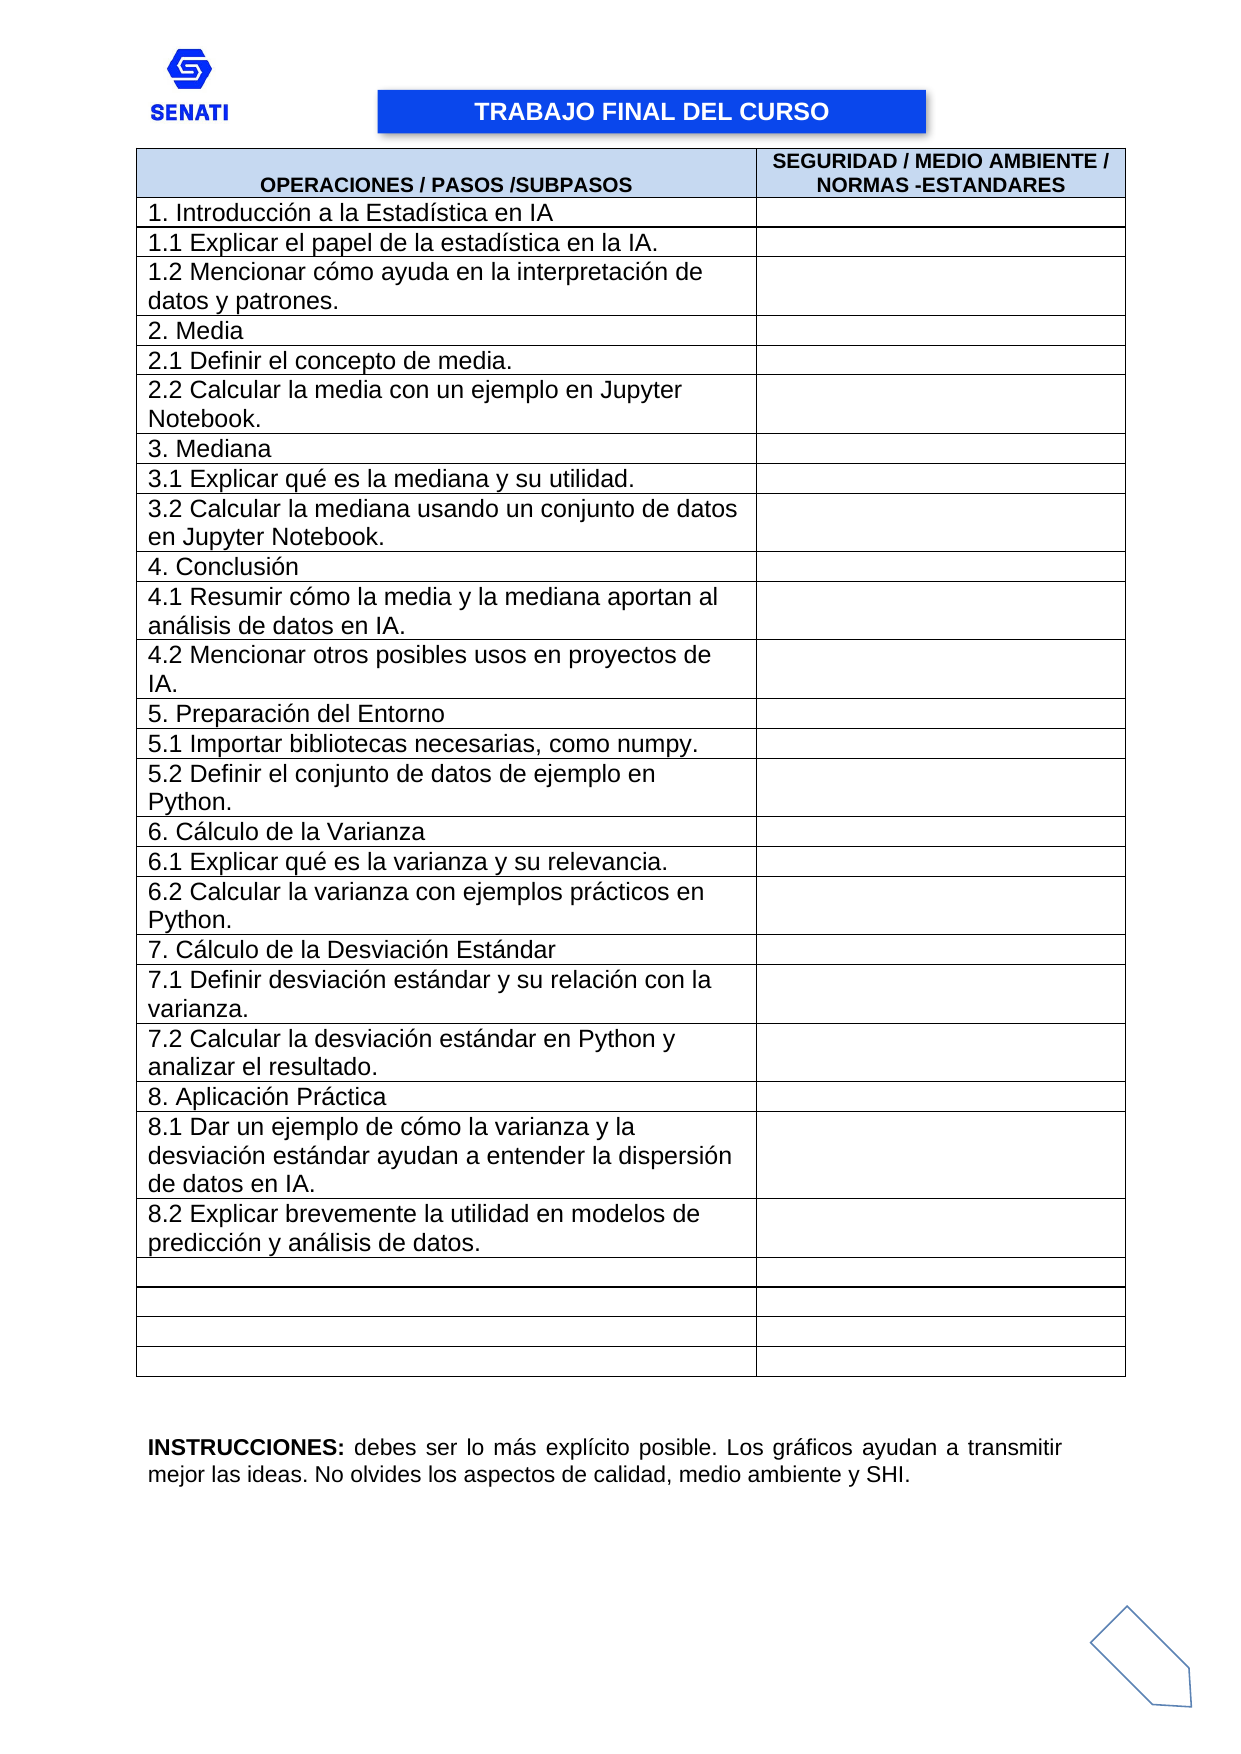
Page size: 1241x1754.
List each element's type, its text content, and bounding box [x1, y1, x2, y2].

table_cell [757, 1317, 1125, 1346]
text INSTRUCCIONES: debes ser lo más explícito posible. Los gráficos ayudan a transmitir mejor las ideas. No olvides los aspectos de calidad, medio ambiente y SHI. [148, 1434, 1063, 1487]
table_cell [757, 699, 1125, 728]
table_cell [757, 257, 1125, 315]
table_cell [757, 1112, 1125, 1198]
table_cell [757, 494, 1125, 551]
table_cell 8.2 Explicar brevemente la utilidad en modelos de predicción y análisis de datos. [137, 1199, 756, 1257]
table_cell 6.2 Calcular la varianza con ejemplos prácticos en Python. [137, 877, 756, 934]
table_cell [757, 375, 1125, 433]
table_cell 3. Mediana [137, 434, 756, 463]
table_cell [137, 1288, 756, 1316]
table_cell [757, 198, 1125, 226]
table_cell 6.1 Explicar qué es la varianza y su relevancia. [137, 847, 756, 876]
table_cell 2.1 Definir el concepto de media. [137, 346, 756, 374]
table_cell [757, 316, 1125, 344]
table_cell 8.1 Dar un ejemplo de cómo la varianza y la desviación estándar ayudan a entender la dispersión de datos en IA. [137, 1112, 756, 1198]
table_cell [757, 935, 1125, 964]
table_cell [757, 552, 1125, 581]
table_cell 5. Preparación del Entorno [137, 699, 756, 728]
table_cell [757, 1024, 1125, 1081]
table_cell [757, 434, 1125, 463]
table_cell 7. Cálculo de la Desviación Estándar [137, 935, 756, 964]
table_cell [757, 847, 1125, 876]
table_header OPERACIONES / PASOS /SUBPASOS [137, 149, 756, 197]
table_cell [757, 1288, 1125, 1316]
table_cell 7.1 Definir desviación estándar y su relación con la varianza. [137, 965, 756, 1022]
table_cell [757, 1347, 1125, 1376]
table_cell 4.2 Mencionar otros posibles usos en proyectos de IA. [137, 640, 756, 698]
table_cell 6. Cálculo de la Varianza [137, 817, 756, 846]
table_cell 1.2 Mencionar cómo ayuda en la interpretación de datos y patrones. [137, 257, 756, 315]
table_cell [137, 1258, 756, 1286]
table_header SEGURIDAD / MEDIO AMBIENTE / NORMAS -ESTANDARES [757, 149, 1125, 197]
table_cell [137, 1317, 756, 1346]
table_cell [757, 1082, 1125, 1111]
picture [147, 46, 231, 124]
table_cell [757, 640, 1125, 698]
table_cell 3.2 Calcular la mediana usando un conjunto de datos en Jupyter Notebook. [137, 494, 756, 551]
table_cell [757, 228, 1125, 256]
table_cell 5.1 Importar bibliotecas necesarias, como numpy. [137, 729, 756, 757]
table_cell 5.2 Definir el conjunto de datos de ejemplo en Python. [137, 759, 756, 816]
table_cell 2.2 Calcular la media con un ejemplo en Jupyter Notebook. [137, 375, 756, 433]
table_cell 2. Media [137, 316, 756, 344]
table_cell [757, 582, 1125, 639]
table_cell [757, 759, 1125, 816]
table_cell 4. Conclusión [137, 552, 756, 581]
table_cell 1.1 Explicar el papel de la estadística en la IA. [137, 228, 756, 256]
table_cell [757, 464, 1125, 492]
table_cell 8. Aplicación Práctica [137, 1082, 756, 1111]
table_cell [137, 1347, 756, 1376]
table_cell [757, 817, 1125, 846]
table_cell [757, 346, 1125, 374]
table_cell [757, 877, 1125, 934]
table_cell 1. Introducción a la Estadística en IA [137, 198, 756, 226]
table_cell [757, 1258, 1125, 1286]
table_cell 7.2 Calcular la desviación estándar en Python y analizar el resultado. [137, 1024, 756, 1081]
table_cell 4.1 Resumir cómo la media y la mediana aportan al análisis de datos en IA. [137, 582, 756, 639]
table_cell 3.1 Explicar qué es la mediana y su utilidad. [137, 464, 756, 492]
table_cell [757, 1199, 1125, 1257]
table_cell [757, 965, 1125, 1022]
table_cell [757, 729, 1125, 757]
